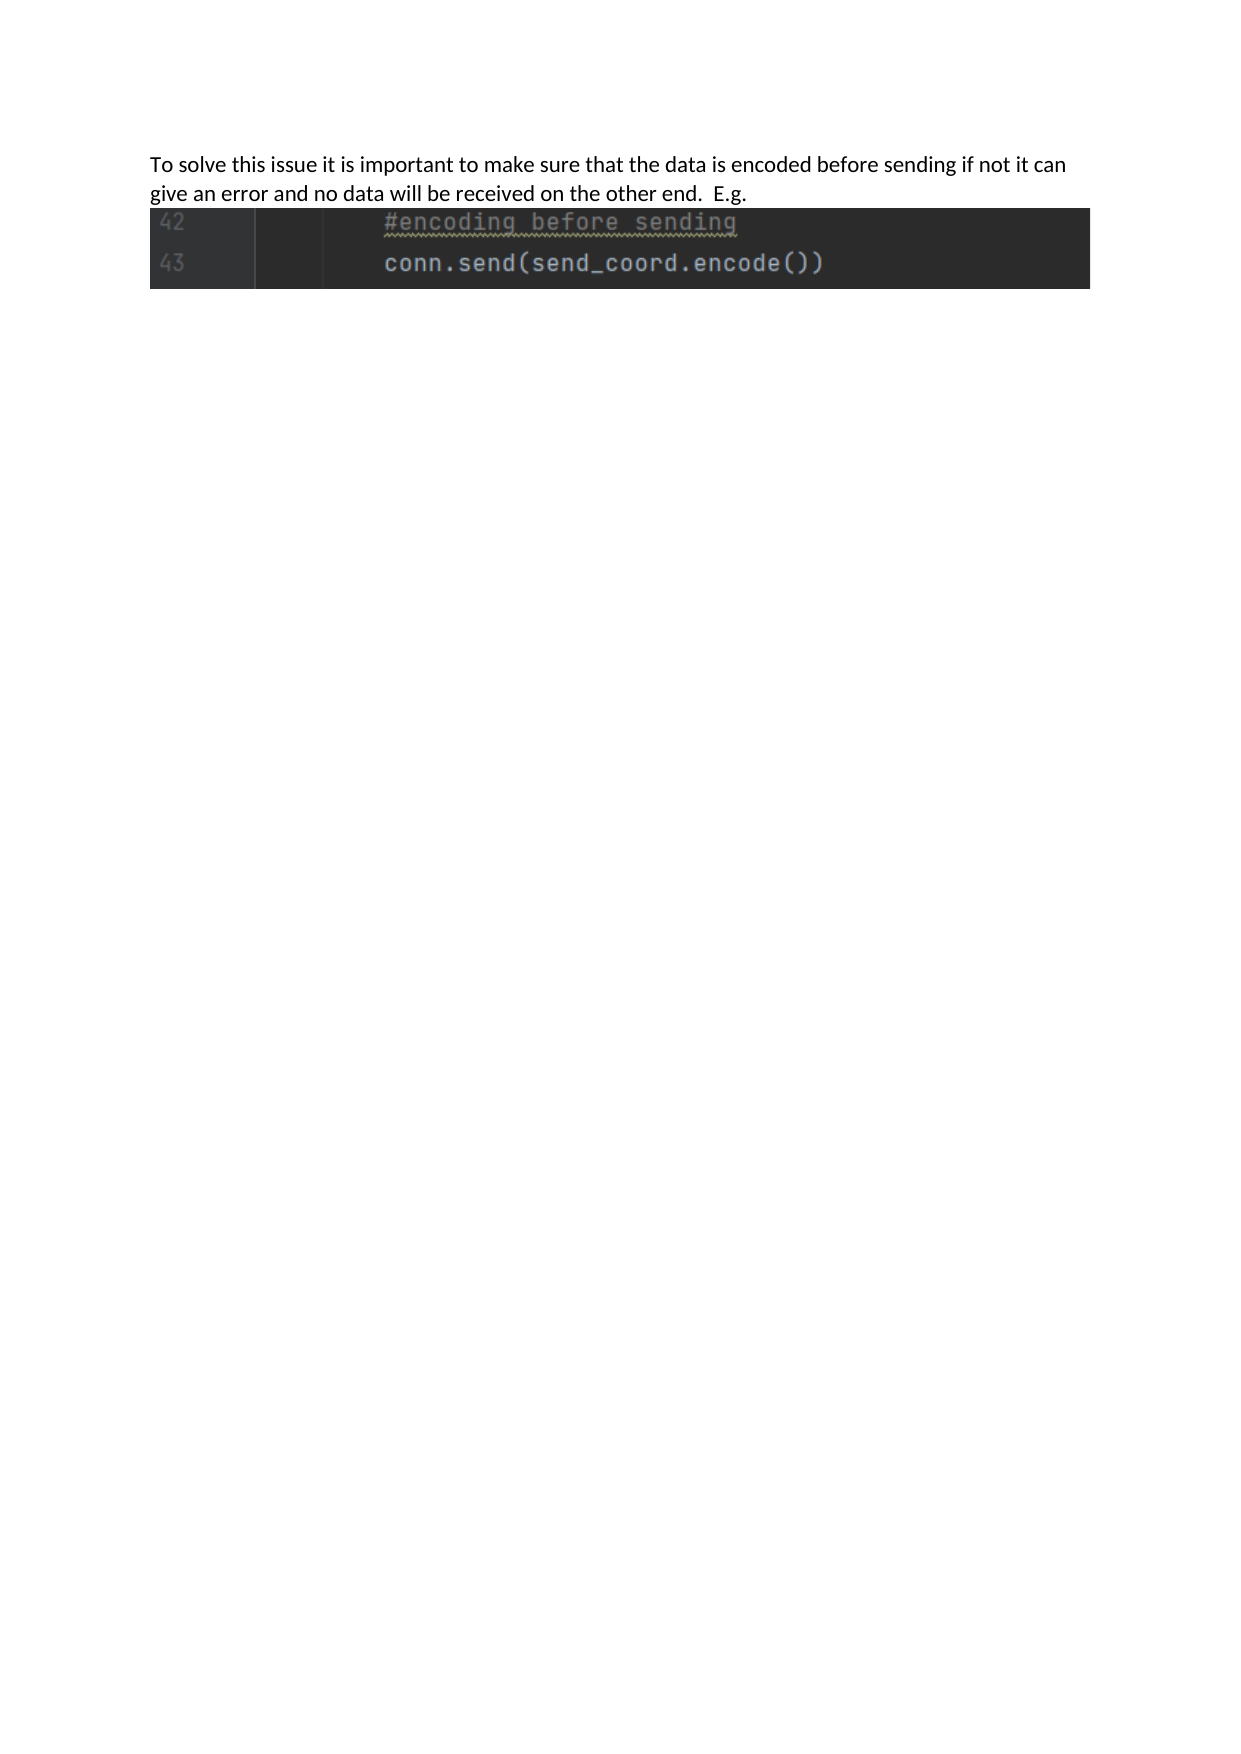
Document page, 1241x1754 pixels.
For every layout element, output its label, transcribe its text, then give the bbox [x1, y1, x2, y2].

text To solve this issue it is important to make sure that the data is encoded before sending if not it can give an error and no data will be received on the other end. E.g. [150, 150, 1090, 208]
